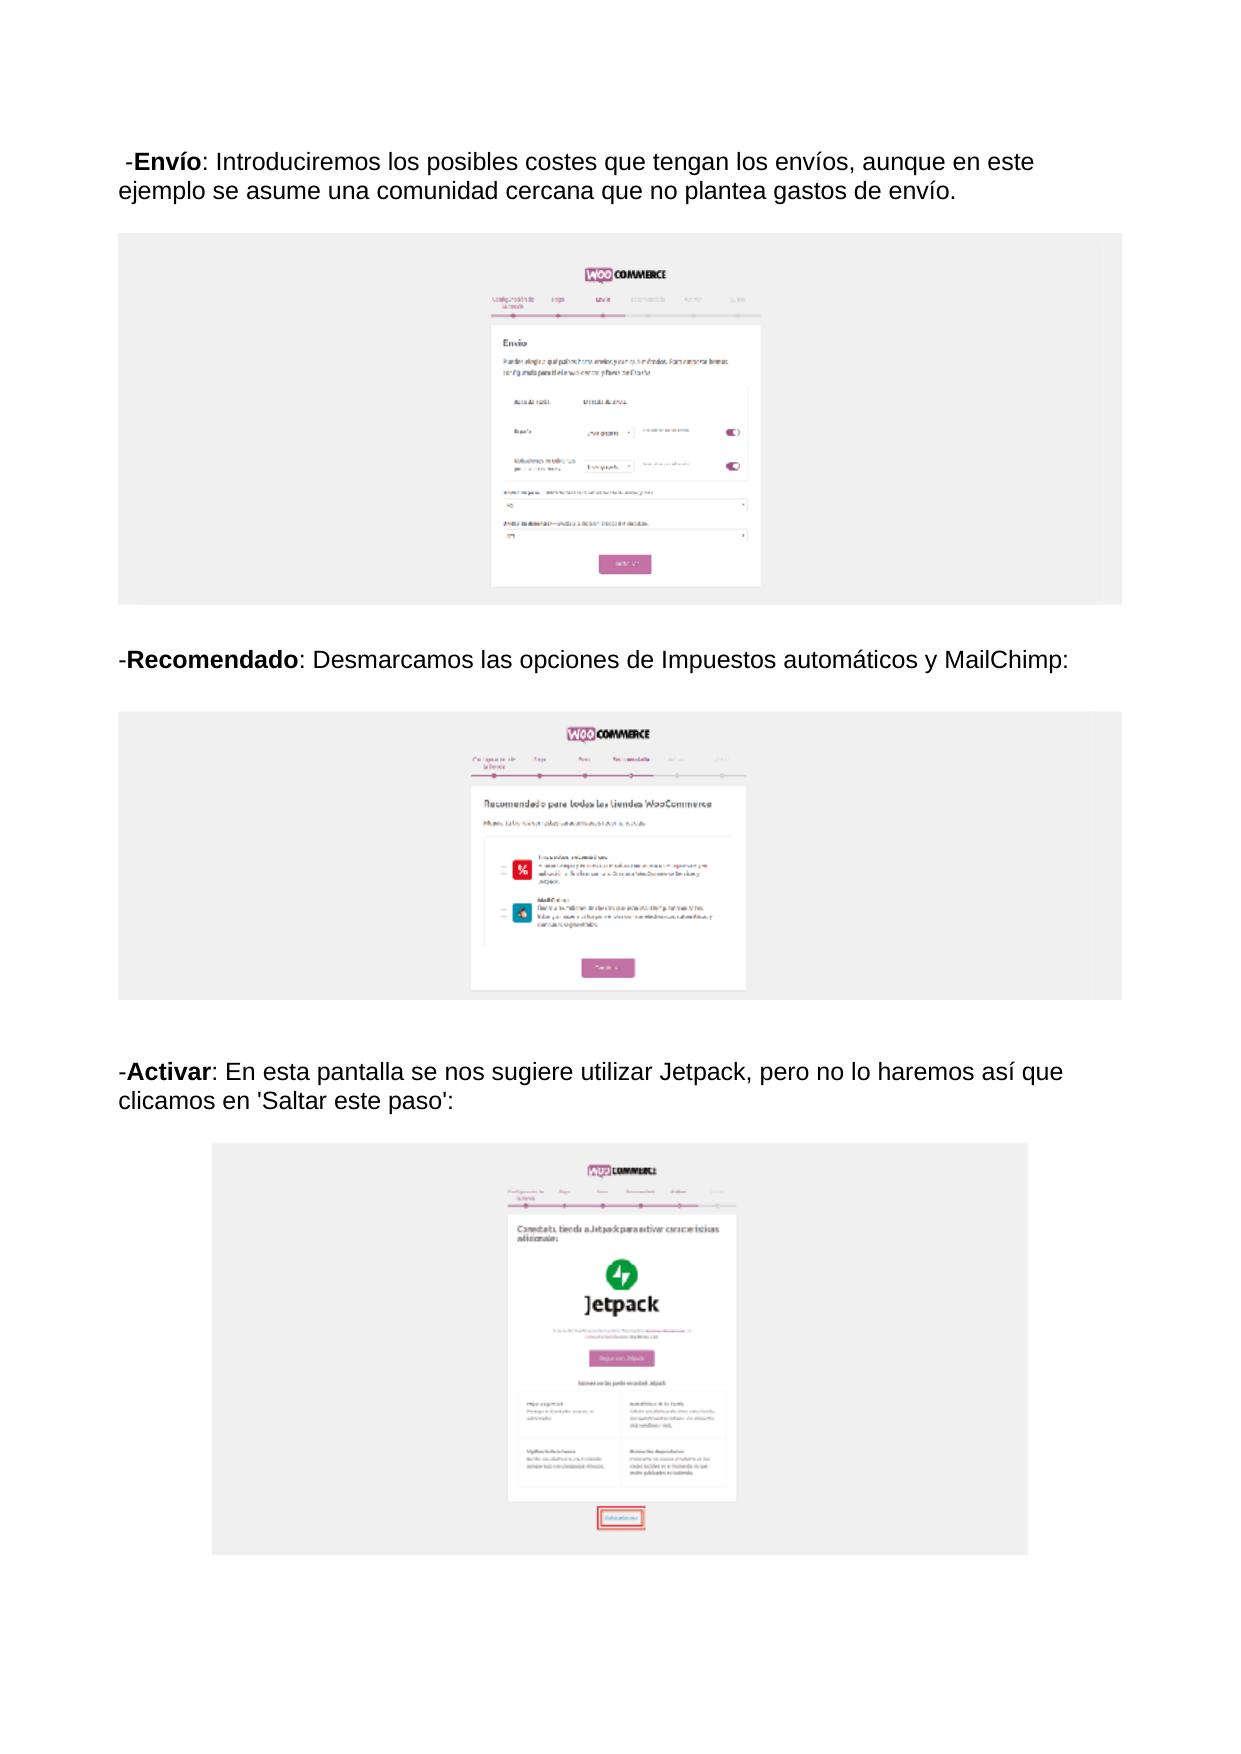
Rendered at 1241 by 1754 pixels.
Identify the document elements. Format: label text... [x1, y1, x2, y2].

text -Recomendado: Desmarcamos las opciones de Impuestos automáticos y MailChimp: [118, 645, 1122, 673]
text -Envío: Introduciremos los posibles costes que tengan los envíos, aunque en este ejemplo se asume una comunidad cercana que no plantea gastos de envío. [118, 147, 1122, 204]
picture [211, 1143, 1029, 1555]
text -Activar: En esta pantalla se nos sugiere utilizar Jetpack, pero no lo haremos así que clicamos en 'Saltar este paso': [118, 1057, 1122, 1115]
picture [118, 702, 1123, 1000]
picture [118, 233, 1123, 617]
